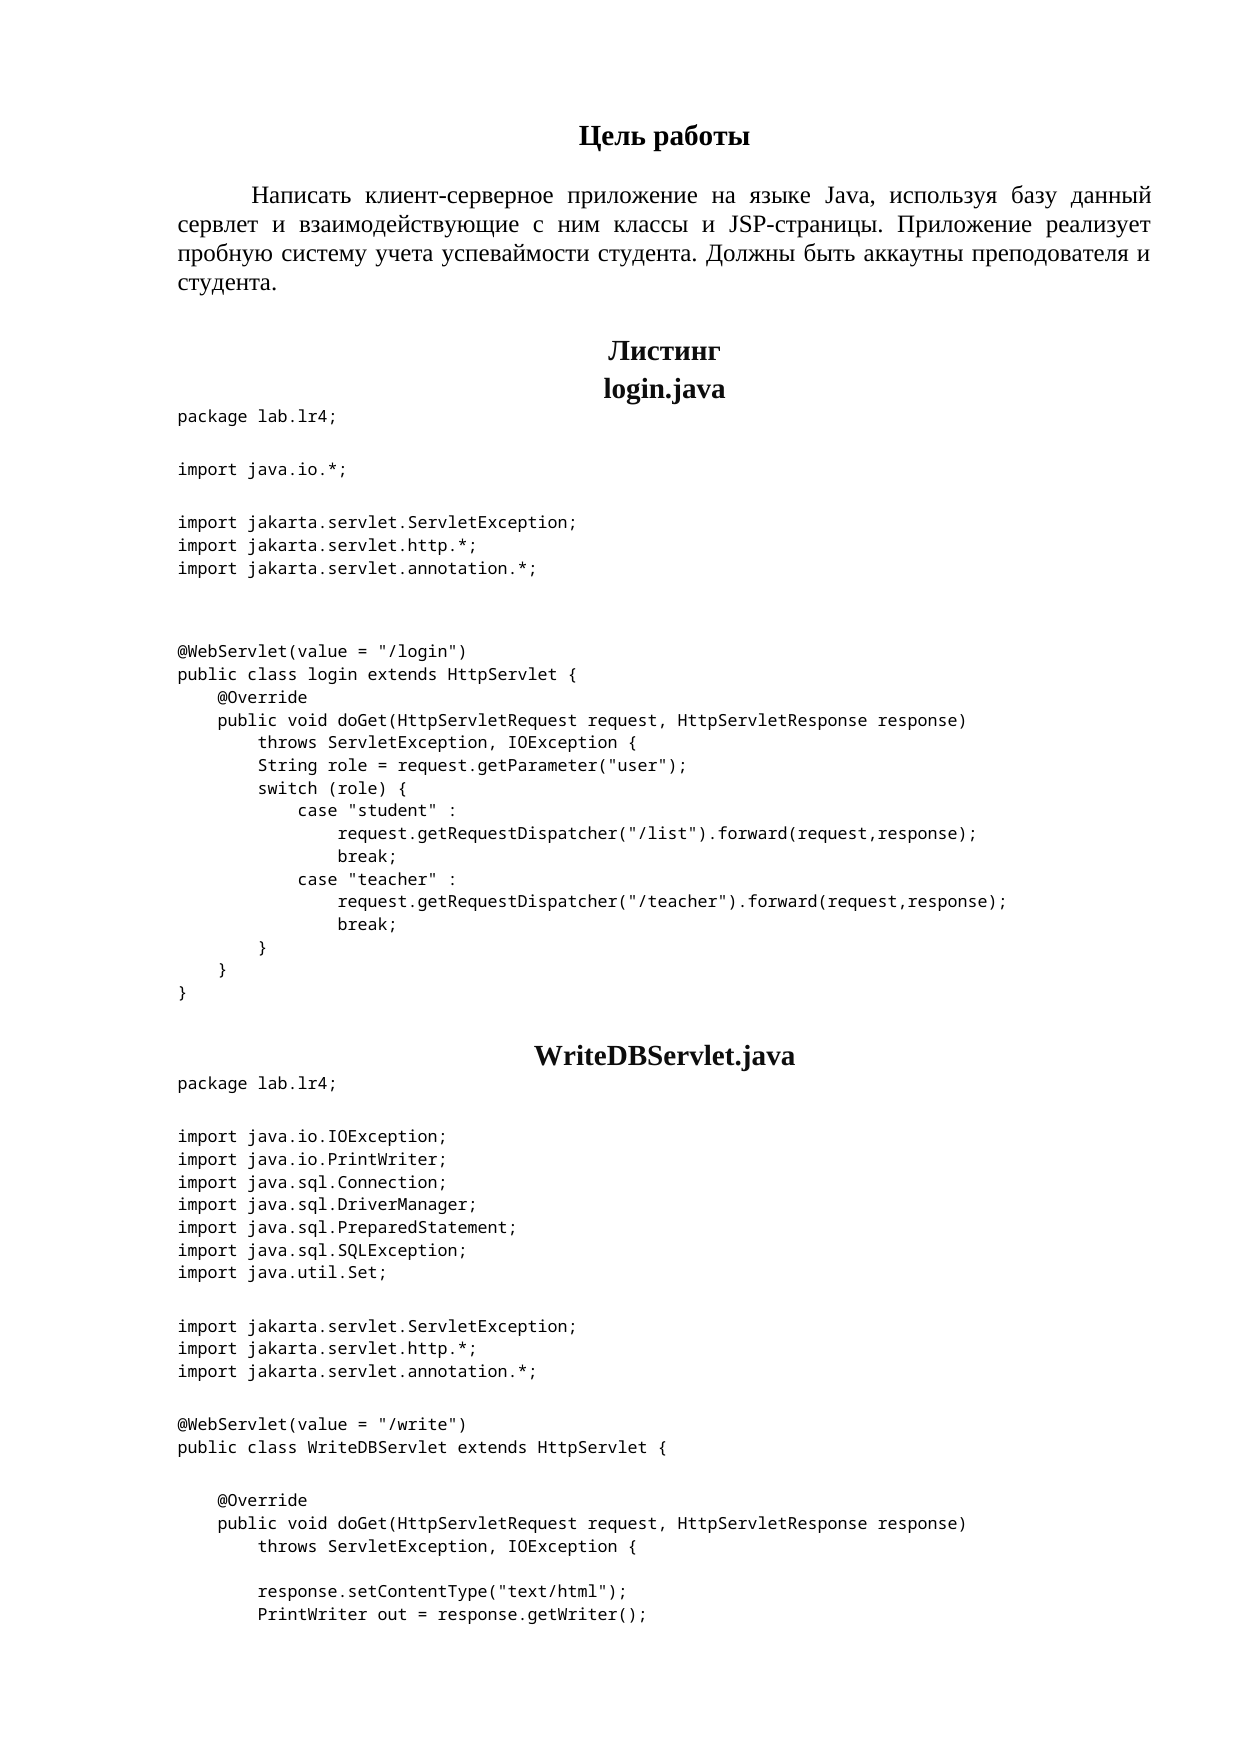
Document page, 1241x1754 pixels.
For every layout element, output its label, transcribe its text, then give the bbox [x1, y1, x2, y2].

text PrintWriter out = response.getWriter(); [177, 1602, 1152, 1625]
text switch (role) { [177, 776, 1152, 799]
text package lab.lr4; [177, 1072, 1152, 1094]
text import java.sql.DriverManager; [177, 1193, 1152, 1216]
subtitle login.java [177, 371, 1152, 404]
text package lab.lr4; [177, 404, 1152, 427]
text break; [177, 844, 1152, 867]
text import java.util.Set; [177, 1261, 1152, 1284]
subtitle WriteDBServlet.java [177, 1038, 1152, 1072]
text public void doGet(HttpServletRequest request, HttpServletResponse response) [177, 708, 1152, 731]
text @WebServlet(value = "/write") [177, 1413, 1152, 1436]
text response.setContentType("text/html"); [177, 1580, 1152, 1602]
text import jakarta.servlet.http.*; [177, 533, 1152, 556]
text case "teacher" : [177, 867, 1152, 890]
text public class WriteDBServlet extends HttpServlet { [177, 1436, 1152, 1458]
text request.getRequestDispatcher("/list").forward(request,response); [177, 822, 1152, 844]
text import java.io.IOException; [177, 1125, 1152, 1147]
text case "student" : [177, 799, 1152, 822]
text import jakarta.servlet.annotation.*; [177, 556, 1152, 579]
text import java.sql.SQLException; [177, 1238, 1152, 1261]
text public void doGet(HttpServletRequest request, HttpServletResponse response) [177, 1512, 1152, 1534]
text @Override [177, 1489, 1152, 1512]
text import jakarta.servlet.ServletException; [177, 511, 1152, 533]
text String role = request.getParameter("user"); [177, 753, 1152, 776]
text Написать клиент-серверное приложение на языке Java, используя базу данный сервлет и взаимодействующие с ним классы и JSP-страницы. Приложение реализует пробную систему учета успеваймости студента. Должны быть аккаутны преподователя и студента. [177, 180, 1152, 295]
text @Override [177, 685, 1152, 708]
text } [177, 935, 1152, 958]
text import jakarta.servlet.http.*; [177, 1337, 1152, 1360]
text import java.io.*; [177, 458, 1152, 480]
text request.getRequestDispatcher("/teacher").forward(request,response); [177, 890, 1152, 912]
subtitle Цель работы [177, 118, 1152, 152]
text import jakarta.servlet.annotation.*; [177, 1360, 1152, 1382]
text import java.sql.Connection; [177, 1170, 1152, 1193]
text throws ServletException, IOException { [177, 1534, 1152, 1557]
text import jakarta.servlet.ServletException; [177, 1314, 1152, 1337]
text @WebServlet(value = "/login") [177, 640, 1152, 663]
text public class login extends HttpServlet { [177, 663, 1152, 685]
text import java.io.PrintWriter; [177, 1147, 1152, 1170]
text break; [177, 912, 1152, 935]
text import java.sql.PreparedStatement; [177, 1216, 1152, 1238]
subtitle Листинг [177, 333, 1152, 367]
text throws ServletException, IOException { [177, 731, 1152, 753]
text } [177, 981, 1152, 1003]
text } [177, 958, 1152, 981]
